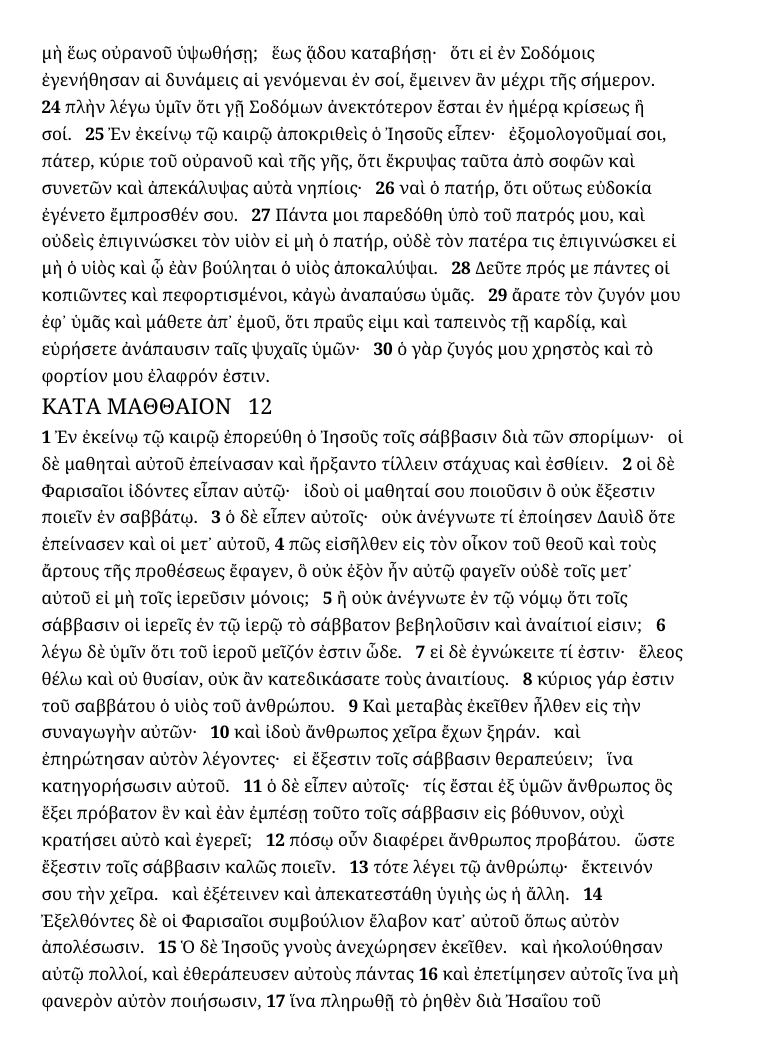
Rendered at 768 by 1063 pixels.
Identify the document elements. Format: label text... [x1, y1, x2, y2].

text 1 Ἐν ἐκείνῳ τῷ καιρῷ ἐπορεύθη ὁ Ἰησοῦς τοῖς σάββασιν διὰ τῶν σπορίμων· οἱ δὲ μαθηταὶ αὐτοῦ ἐπείνασαν καὶ ἤρξαντο τίλλειν στάχυας καὶ ἐσθίειν. 2 οἱ δὲ Φαρισαῖοι ἰδόντες εἶπαν αὐτῷ· ἰδοὺ οἱ μαθηταί σου ποιοῦσιν ὃ οὐκ ἔξεστιν ποιεῖν ἐν σαββάτῳ. 3 ὁ δὲ εἶπεν αὐτοῖς· οὐκ ἀνέγνωτε τί ἐποίησεν Δαυὶδ ὅτε ἐπείνασεν καὶ οἱ μετ᾽ αὐτοῦ, 4 πῶς εἰσῆλθεν εἰς τὸν οἶκον τοῦ θεοῦ καὶ τοὺς ἄρτους τῆς προθέσεως ἔφαγεν, ὃ οὐκ ἐξὸν ἦν αὐτῷ φαγεῖν οὐδὲ τοῖς μετ᾽ αὐτοῦ εἰ μὴ τοῖς ἱερεῦσιν μόνοις; 5 ἢ οὐκ ἀνέγνωτε ἐν τῷ νόμῳ ὅτι τοῖς σάββασιν οἱ ἱερεῖς ἐν τῷ ἱερῷ τὸ σάββατον βεβηλοῦσιν καὶ ἀναίτιοί εἰσιν; 6 λέγω δὲ ὑμῖν ὅτι τοῦ ἱεροῦ μεῖζόν ἐστιν ὧδε. 7 εἰ δὲ ἐγνώκειτε τί ἐστιν· ἔλεος θέλω καὶ οὐ θυσίαν, οὐκ ἂν κατεδικάσατε τοὺς ἀναιτίους. 8 κύριος γάρ ἐστιν τοῦ σαββάτου ὁ υἱὸς τοῦ ἀνθρώπου. 9 Καὶ μεταβὰς ἐκεῖθεν ἦλθεν εἰς τὴν συναγωγὴν αὐτῶν· 10 καὶ ἰδοὺ ἄνθρωπος χεῖρα ἔχων ξηράν. καὶ ἐπηρώτησαν αὐτὸν λέγοντες· εἰ ἔξεστιν τοῖς σάββασιν θεραπεύειν; ἵνα κατηγορήσωσιν αὐτοῦ. 11 ὁ δὲ εἶπεν αὐτοῖς· τίς ἔσται ἐξ ὑμῶν ἄνθρωπος ὃς ἕξει πρόβατον ἓν καὶ ἐὰν ἐμπέσῃ τοῦτο τοῖς σάββασιν εἰς βόθυνον, οὐχὶ κρατήσει αὐτὸ καὶ ἐγερεῖ; 12 πόσῳ οὖν διαφέρει ἄνθρωπος προβάτου. ὥστε ἔξεστιν τοῖς σάββασιν καλῶς ποιεῖν. 13 τότε λέγει τῷ ἀνθρώπῳ· ἔκτεινόν σου τὴν χεῖρα. καὶ ἐξέτεινεν καὶ ἀπεκατεστάθη ὑγιὴς ὡς ἡ ἄλλη. 14 Ἐξελθόντες δὲ οἱ Φαρισαῖοι συμβούλιον ἔλαβον κατ᾽ αὐτοῦ ὅπως αὐτὸν ἀπολέσωσιν. 15 Ὁ δὲ Ἰησοῦς γνοὺς ἀνεχώρησεν ἐκεῖθεν. καὶ ἠκολούθησαν αὐτῷ πολλοί, καὶ ἐθεράπευσεν αὐτοὺς πάντας 16 καὶ ἐπετίμησεν αὐτοῖς ἵνα μὴ φανερὸν αὐτὸν ποιήσωσιν, 17 ἵνα πληρωθῇ τὸ ῥηθὲν διὰ Ἠσαΐου τοῦ [41, 425, 685, 1013]
text μὴ ἕως οὐρανοῦ ὑψωθήσῃ; ἕως ᾅδου καταβήσῃ· ὅτι εἰ ἐν Σοδόμοις ἐγενήθησαν αἱ δυνάμεις αἱ γενόμεναι ἐν σοί, ἔμεινεν ἂν μέχρι τῆς σήμερον. 24 πλὴν λέγω ὑμῖν ὅτι γῇ Σοδόμων ἀνεκτότερον ἔσται ἐν ἡμέρᾳ κρίσεως ἢ σοί. 25 Ἐν ἐκείνῳ τῷ καιρῷ ἀποκριθεὶς ὁ Ἰησοῦς εἶπεν· ἐξομολογοῦμαί σοι, πάτερ, κύριε τοῦ οὐρανοῦ καὶ τῆς γῆς, ὅτι ἔκρυψας ταῦτα ἀπὸ σοφῶν καὶ συνετῶν καὶ ἀπεκάλυψας αὐτὰ νηπίοις· 26 ναὶ ὁ πατήρ, ὅτι οὕτως εὐδοκία ἐγένετο ἔμπροσθέν σου. 27 Πάντα μοι παρεδόθη ὑπὸ τοῦ πατρός μου, καὶ οὐδεὶς ἐπιγινώσκει τὸν υἱὸν εἰ μὴ ὁ πατήρ, οὐδὲ τὸν πατέρα τις ἐπιγινώσκει εἰ μὴ ὁ υἱὸς καὶ ᾧ ἐὰν βούληται ὁ υἱὸς ἀποκαλύψαι. 28 Δεῦτε πρός με πάντες οἱ κοπιῶντες καὶ πεφορτισμένοι, κἀγὼ ἀναπαύσω ὑμᾶς. 29 ἄρατε τὸν ζυγόν μου ἐφ᾽ ὑμᾶς καὶ μάθετε ἀπ᾽ ἐμοῦ, ὅτι πραΰς εἰμι καὶ ταπεινὸς τῇ καρδίᾳ, καὶ εὑρήσετε ἀνάπαυσιν ταῖς ψυχαῖς ὑμῶν· 30 ὁ γὰρ ζυγός μου χρηστὸς καὶ τὸ φορτίον μου ἐλαφρόν ἐστιν. [41, 41, 685, 387]
text ΚΑΤΑ ΜΑΘΘΑΙΟΝ 12 [41, 391, 685, 421]
